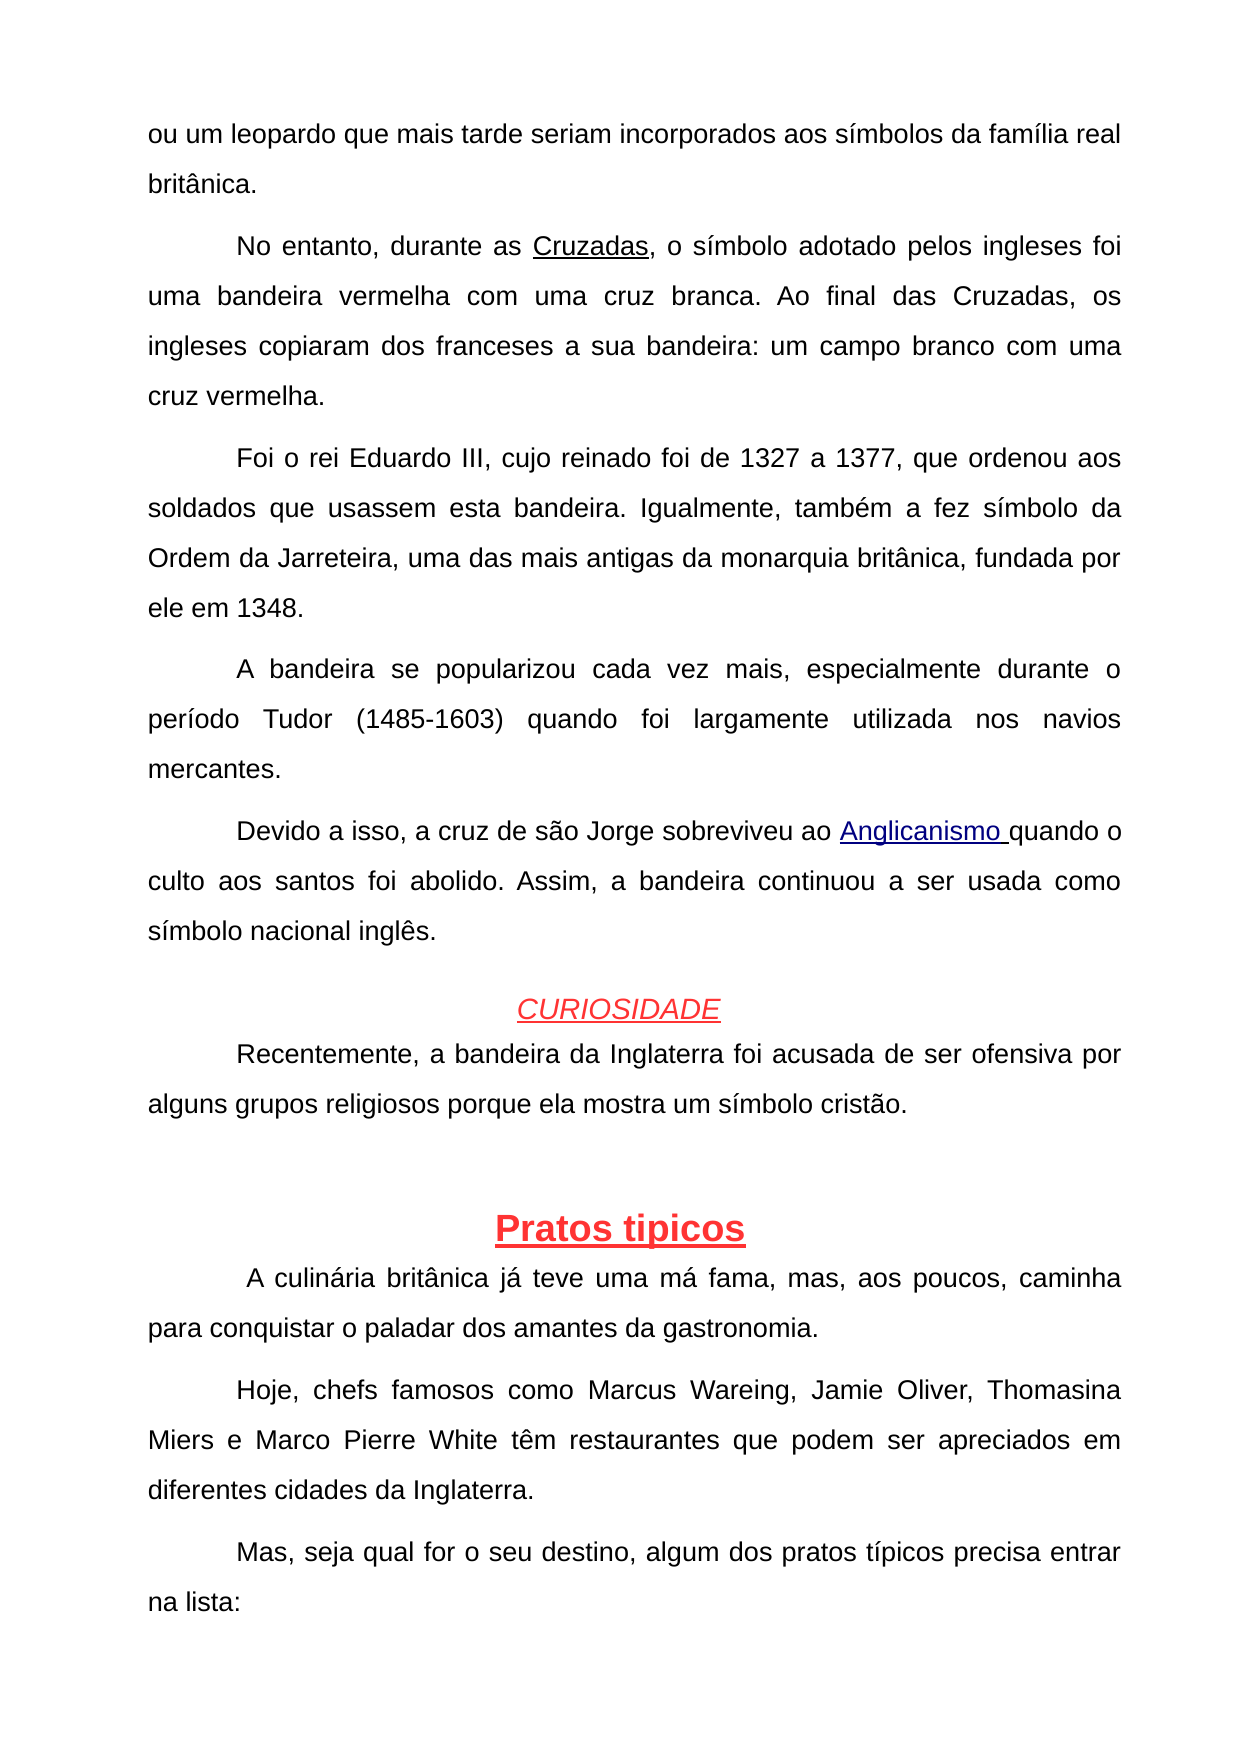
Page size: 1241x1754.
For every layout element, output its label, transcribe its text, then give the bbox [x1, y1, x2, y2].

subtitle CURIOSIDADE [118, 992, 1122, 1025]
text No entanto, durante as Cruzadas, o símbolo adotado pelos ingleses foi uma bandeira vermelha com uma cruz branca. Ao final das Cruzadas, os ingleses copiaram dos franceses a sua bandeira: um campo branco com uma cruz vermelha. [148, 230, 1122, 411]
text Mas, seja qual for o seu destino, algum dos pratos típicos precisa entrar na lista: [148, 1536, 1122, 1617]
text Foi o rei Eduardo III, cujo reinado foi de 1327 a 1377, que ordenou aos soldados que usassem esta bandeira. Igualmente, também a fez símbolo da Ordem da Jarreteira, uma das mais antigas da monarquia britânica, fundada por ele em 1348. [148, 442, 1122, 623]
text Hoje, chefs famosos como Marcus Wareing, Jamie Oliver, Thomasina Miers e Marco Pierre White têm restaurantes que podem ser apreciados em diferentes cidades da Inglaterra. [148, 1374, 1122, 1505]
subtitle Pratos tipicos [118, 1206, 1122, 1249]
text A culinária britânica já teve uma má fama, mas, aos poucos, caminha para conquistar o paladar dos amantes da gastronomia. [148, 1262, 1122, 1343]
text Devido a isso, a cruz de são Jorge sobreviveu ao Anglicanismo quando o culto aos santos foi abolido. Assim, a bandeira continuou a ser usada como símbolo nacional inglês. [148, 815, 1122, 946]
text ou um leopardo que mais tarde seriam incorporados aos símbolos da família real britânica. [148, 118, 1122, 199]
text Recentemente, a bandeira da Inglaterra foi acusada de ser ofensiva por alguns grupos religiosos porque ela mostra um símbolo cristão. [148, 1038, 1122, 1119]
text A bandeira se popularizou cada vez mais, especialmente durante o período Tudor (1485-1603) quando foi largamente utilizada nos navios mercantes. [148, 653, 1122, 785]
